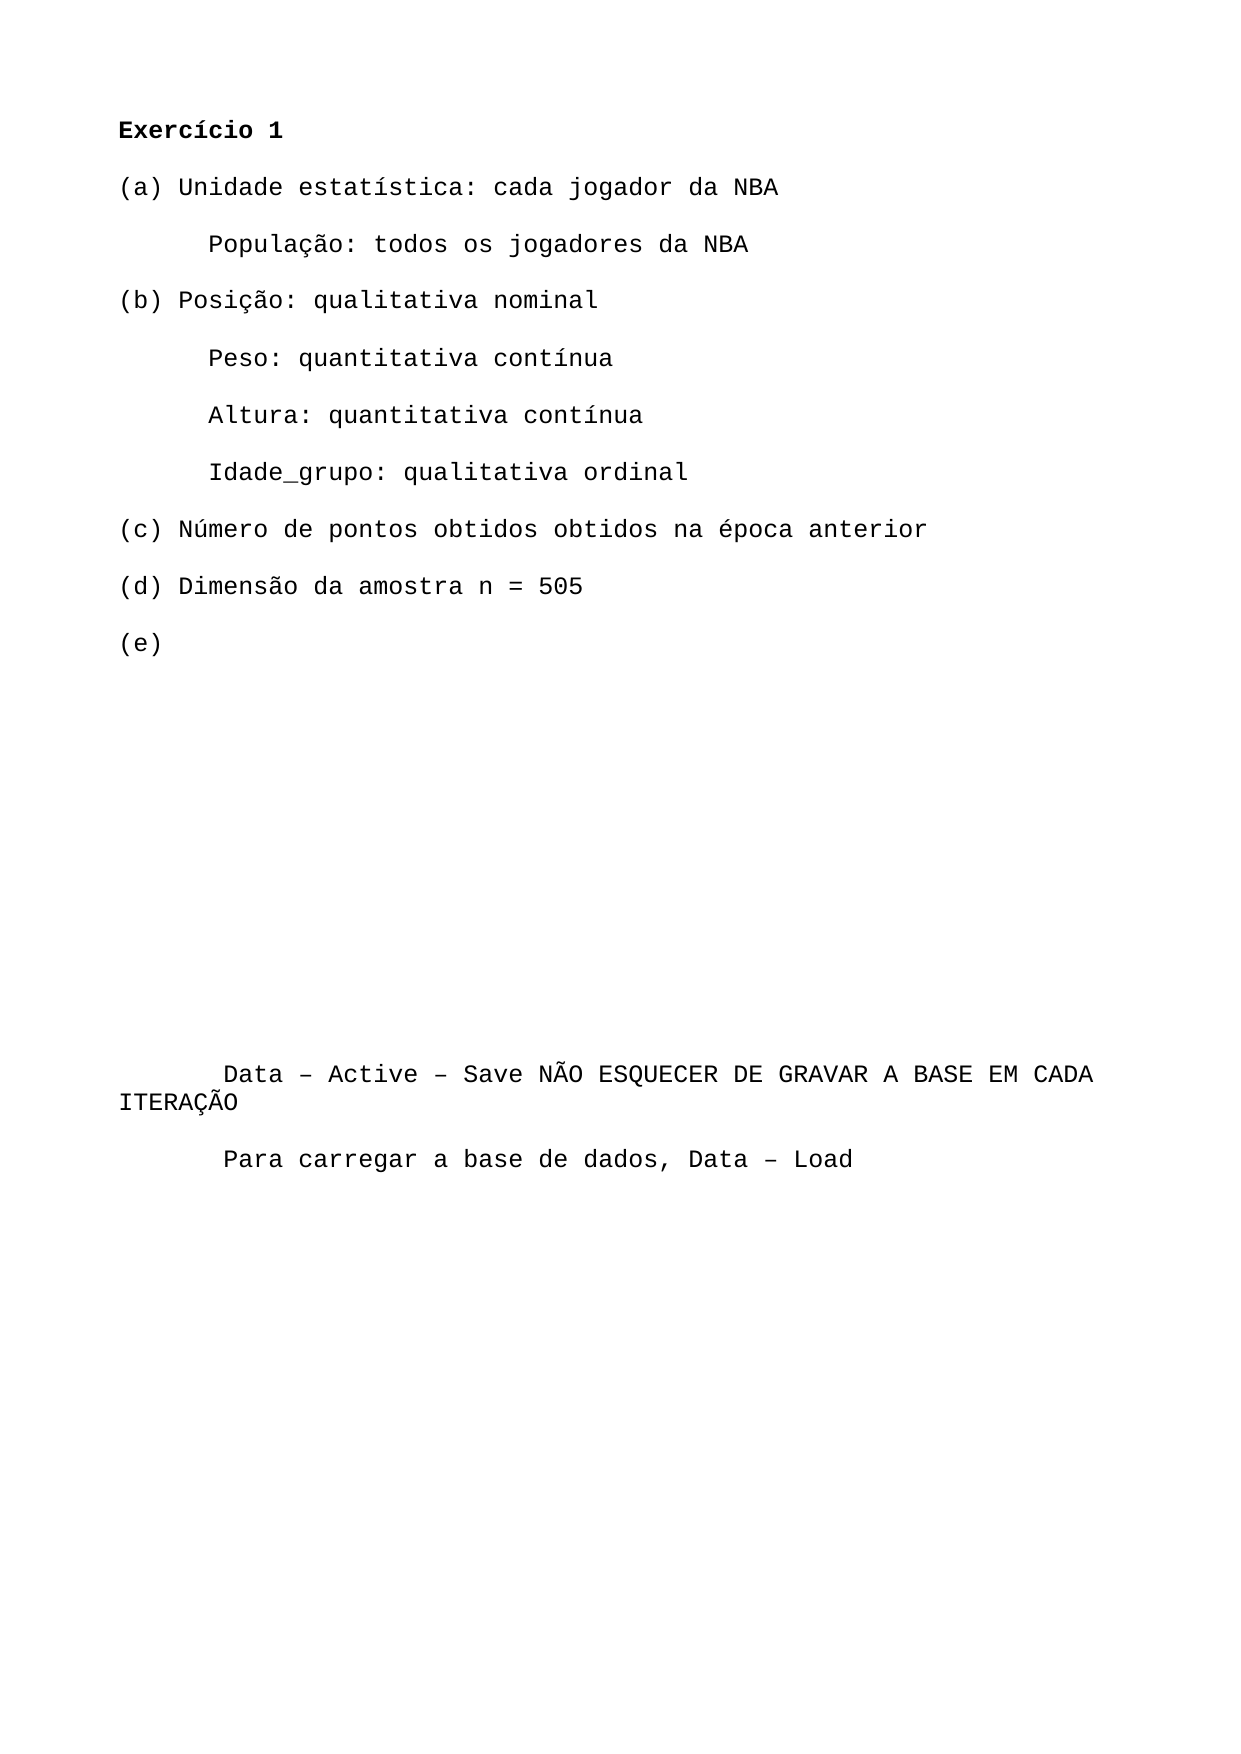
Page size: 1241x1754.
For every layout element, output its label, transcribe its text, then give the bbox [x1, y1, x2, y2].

text Data – Active – Save NÃO ESQUECER DE GRAVAR A BASE EM CADA ITERAÇÃO [118, 1061, 1122, 1118]
text Peso: quantitativa contínua [118, 345, 1122, 373]
text Idade_grupo: qualitativa ordinal [118, 459, 1122, 488]
text (a) Unidade estatística: cada jogador da NBA [118, 175, 1122, 203]
text Para carregar a base de dados, Data – Load [118, 1147, 1122, 1175]
text (d) Dimensão da amostra n = 505 [118, 573, 1122, 602]
text Altura: quantitativa contínua [118, 402, 1122, 431]
text (c) Número de pontos obtidos obtidos na época anterior [118, 516, 1122, 545]
text População: todos os jogadores da NBA [118, 231, 1122, 260]
text (e) [118, 631, 1122, 659]
text Exercício 1 [118, 118, 1122, 146]
text (b) Posição: qualitativa nominal [118, 288, 1122, 316]
